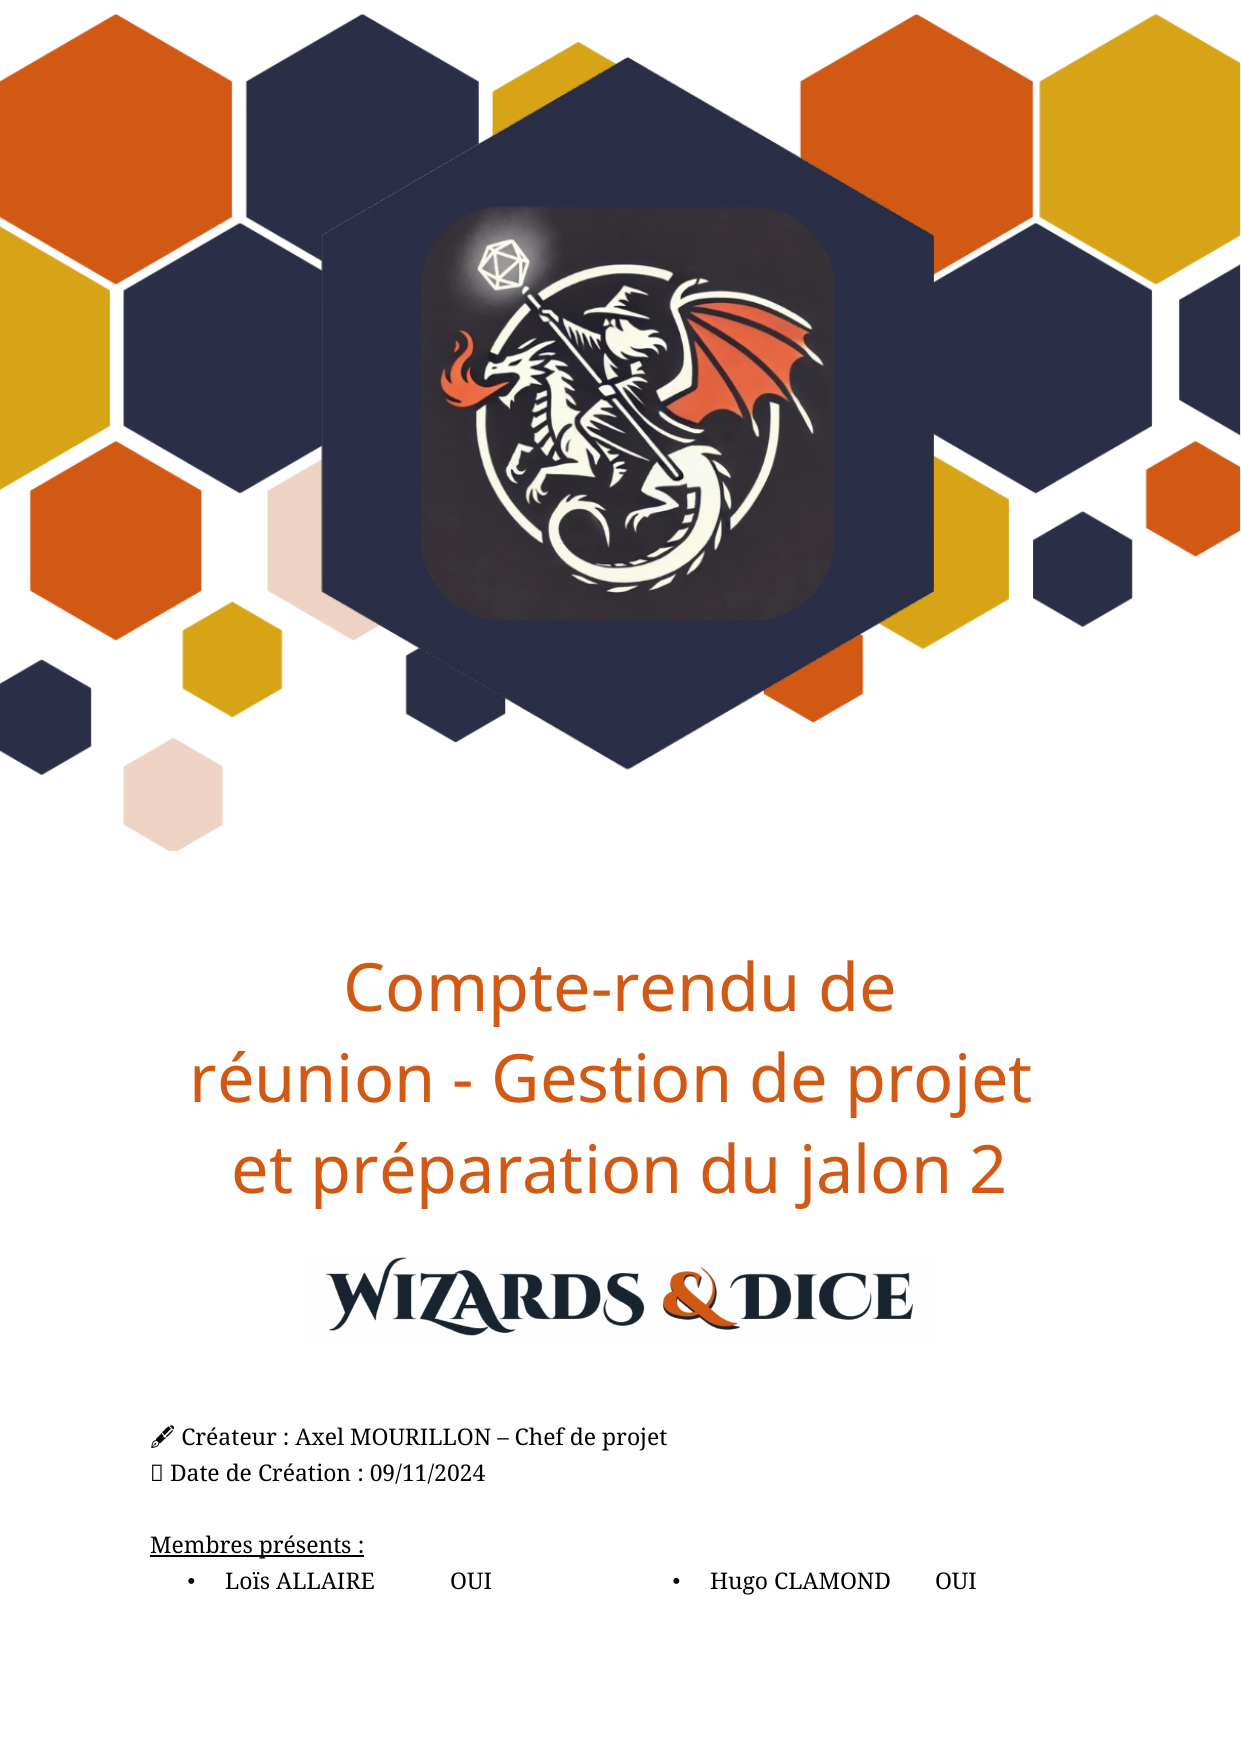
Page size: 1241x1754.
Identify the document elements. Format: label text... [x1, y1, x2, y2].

list Hugo CLAMOND OUI [672, 1564, 1090, 1596]
picture [307, 1255, 934, 1345]
text 📅 Date de Création : 09/11/2024 [150, 1457, 1090, 1488]
picture [0, 0, 1241, 851]
text Membres présents : [150, 1529, 1090, 1560]
text 🖋️ Créateur : Axel MOURILLON – Chef de projet [150, 1421, 1090, 1452]
title Compte-rendu de réunion - Gestion de projet et préparation du jalon 2 [150, 941, 1090, 1213]
list Loïs ALLAIRE OUI [187, 1564, 605, 1596]
